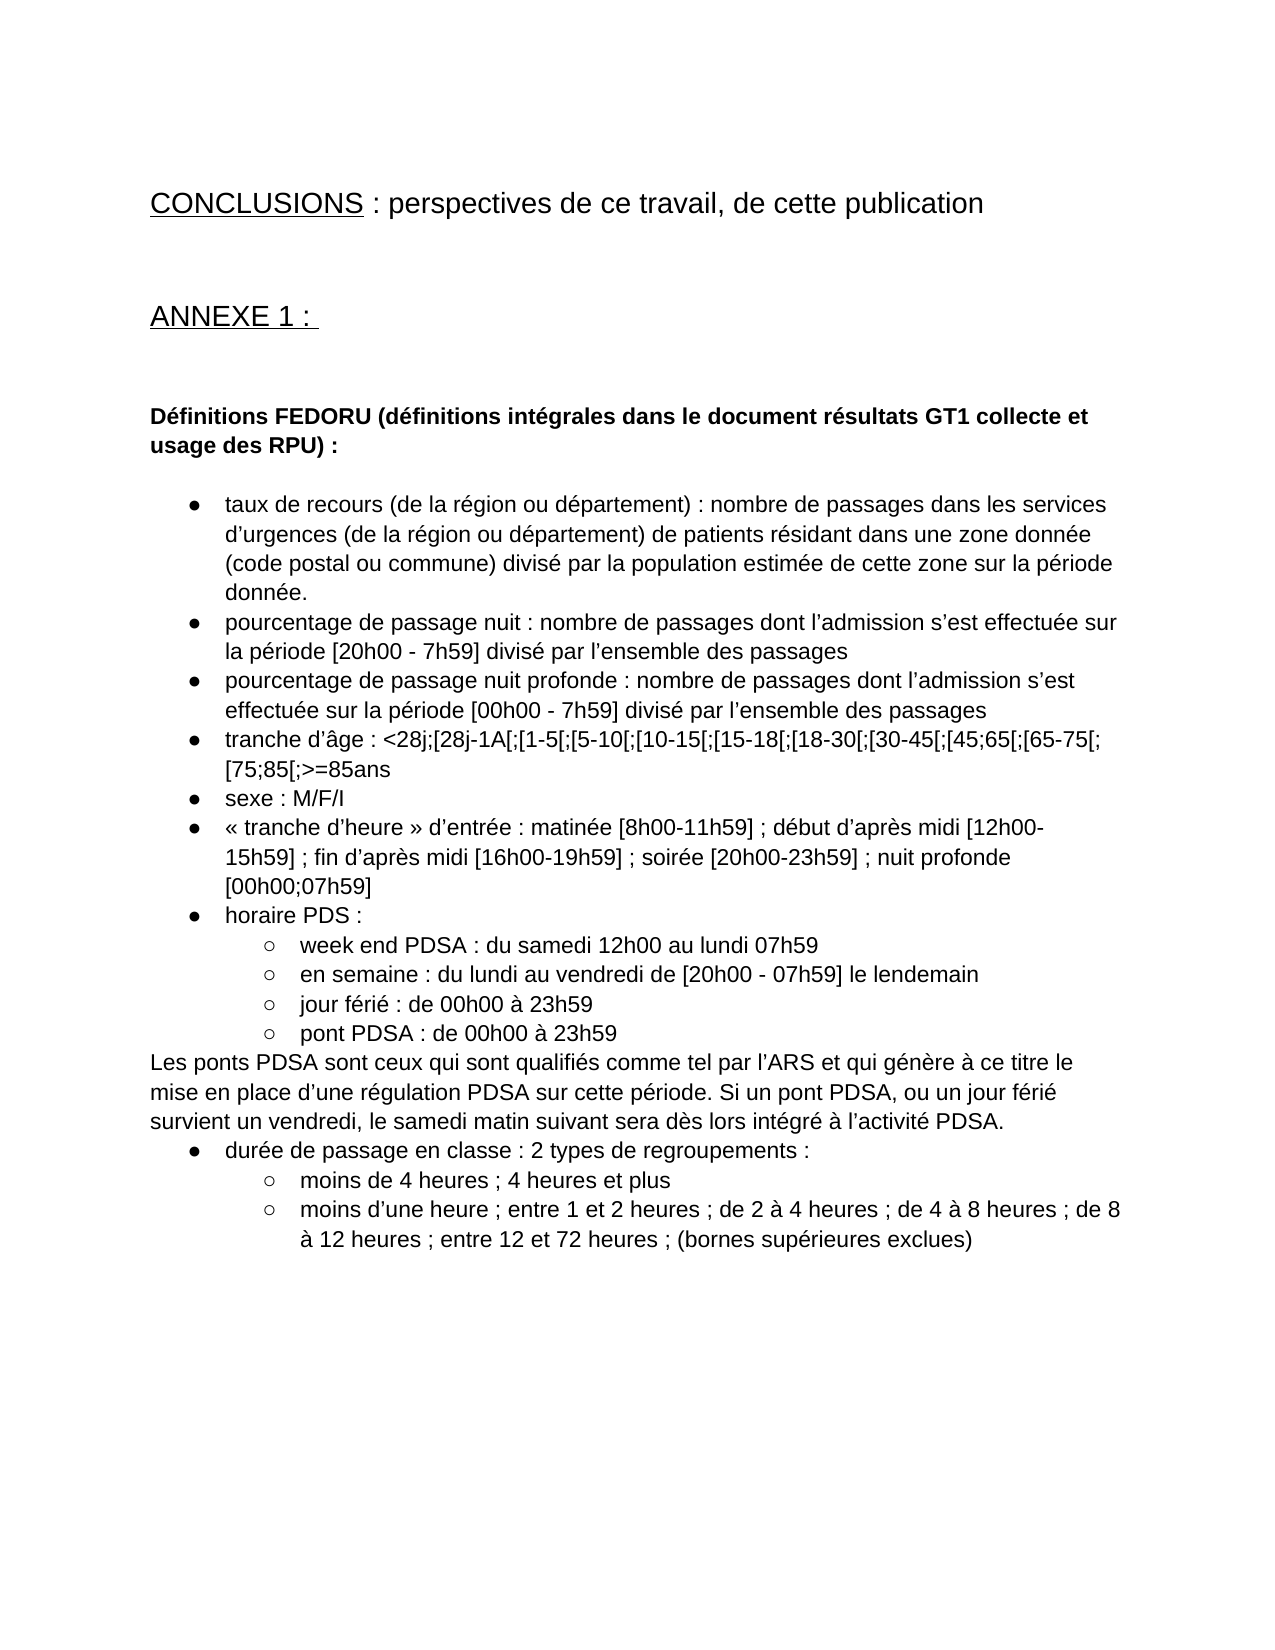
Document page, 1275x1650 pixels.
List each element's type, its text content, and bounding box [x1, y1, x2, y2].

list en semaine : du lundi au vendredi de [20h00 - 07h59] le lendemain [262, 962, 1125, 987]
list jour férié : de 00h00 à 23h59 [262, 991, 1125, 1017]
list pourcentage de passage nuit profonde : nombre de passages dont l’admission s’est effectuée sur la période [00h00 - 7h59] divisé par l’ensemble des passages [187, 668, 1125, 723]
text CONCLUSIONS : perspectives de ce travail, de cette publication [150, 187, 1125, 220]
list moins d’une heure ; entre 1 et 2 heures ; de 2 à 4 heures ; de 4 à 8 heures ; de 8 à 12 heures ; entre 12 et 72 heures ; (bornes supérieures exclues) [262, 1197, 1125, 1252]
text Définitions FEDORU (définitions intégrales dans le document résultats GT1 collecte et usage des RPU) : [150, 404, 1125, 459]
list « tranche d’heure » d’entrée : matinée [8h00-11h59] ; début d’après midi [12h00-15h59] ; fin d’après midi [16h00-19h59] ; soirée [20h00-23h59] ; nuit profonde [00h00;07h59] [187, 815, 1125, 899]
list tranche d’âge : <28j;[28j-1A[;[1-5[;[5-10[;[10-15[;[15-18[;[18-30[;[30-45[;[45;65[;[65-75[;[75;85[;>=85ans [187, 727, 1125, 782]
list week end PDSA : du samedi 12h00 au lundi 07h59 [262, 932, 1125, 958]
list horaire PDS : [187, 903, 1125, 929]
list sexe : M/F/I [187, 786, 1125, 811]
list durée de passage en classe : 2 types de regroupements : [187, 1138, 1125, 1164]
list pourcentage de passage nuit : nombre de passages dont l’admission s’est effectuée sur la période [20h00 - 7h59] divisé par l’ensemble des passages [187, 609, 1125, 664]
list pont PDSA : de 00h00 à 23h59 [262, 1021, 1125, 1046]
list taux de recours (de la région ou département) : nombre de passages dans les services d’urgences (de la région ou département) de patients résidant dans une zone donnée (code postal ou commune) divisé par la population estimée de cette zone sur la période donnée. [187, 492, 1125, 606]
list moins de 4 heures ; 4 heures et plus [262, 1167, 1125, 1193]
text ANNEXE 1 : [150, 299, 1125, 332]
text Les ponts PDSA sont ceux qui sont qualifiés comme tel par l’ARS et qui génère à ce titre le mise en place d’une régulation PDSA sur cette période. Si un pont PDSA, ou un jour férié survient un vendredi, le samedi matin suivant sera dès lors intégré à l’activité PDSA. [150, 1050, 1125, 1134]
